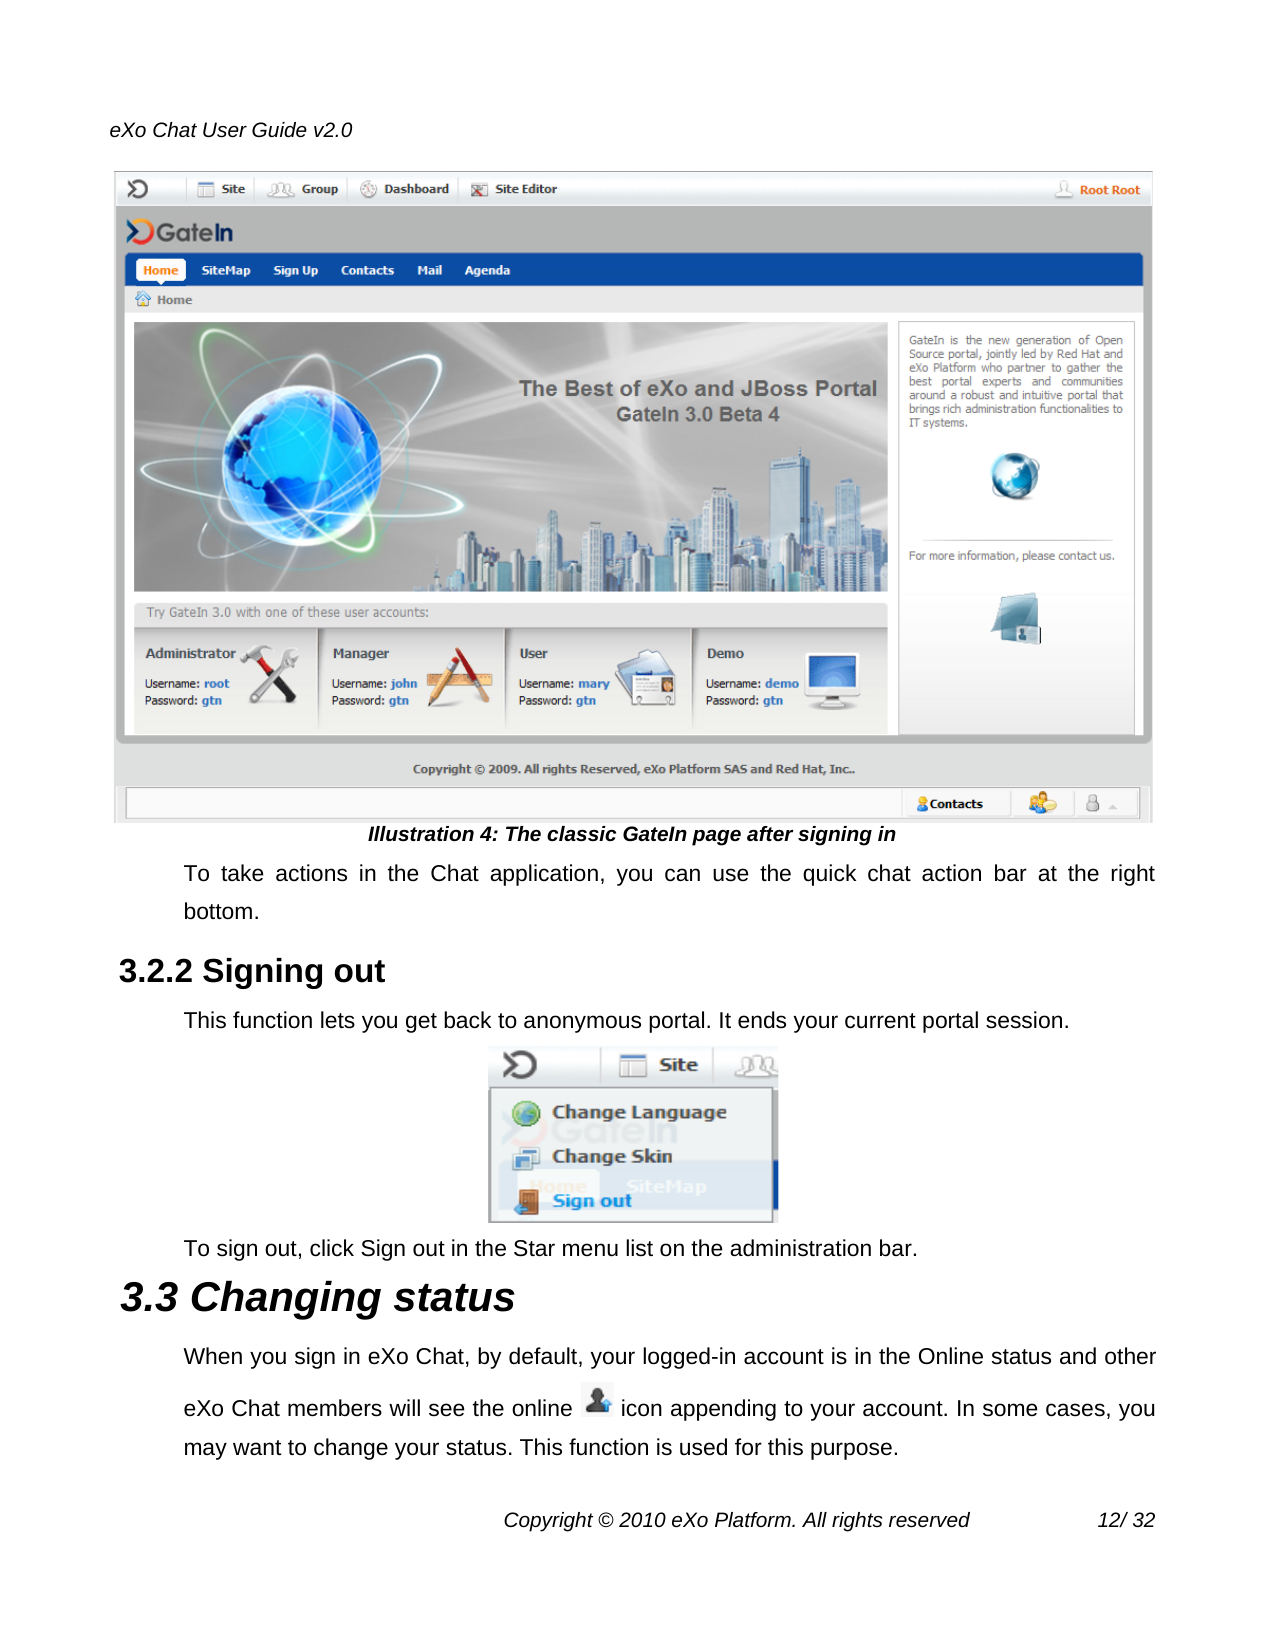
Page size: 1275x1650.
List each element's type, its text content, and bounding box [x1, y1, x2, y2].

picture [580, 1382, 614, 1417]
text When you sign in eXo Chat, by default, your logged-in account is in the Online status and other eXo Chat members will see the online icon appending to your account. In some cases, you may want to change your status. This function is used for this purpose. [183, 1344, 1157, 1460]
text To take actions in the Chat application, you can use the quick chat action bar at the right bottom. [120, 171, 1157, 924]
subtitle Signing out [119, 952, 1157, 989]
picture [113, 171, 1153, 823]
subtitle Changing status [120, 1274, 1157, 1321]
text This function lets you get back to anonymous portal. It ends your current portal session. [183, 1008, 1157, 1034]
text Illustration 4: The classic GateIn page after signing in [120, 823, 1146, 846]
text To sign out, click Sign out in the Star menu list on the administration bar. [183, 1047, 1157, 1261]
picture [488, 1046, 779, 1223]
